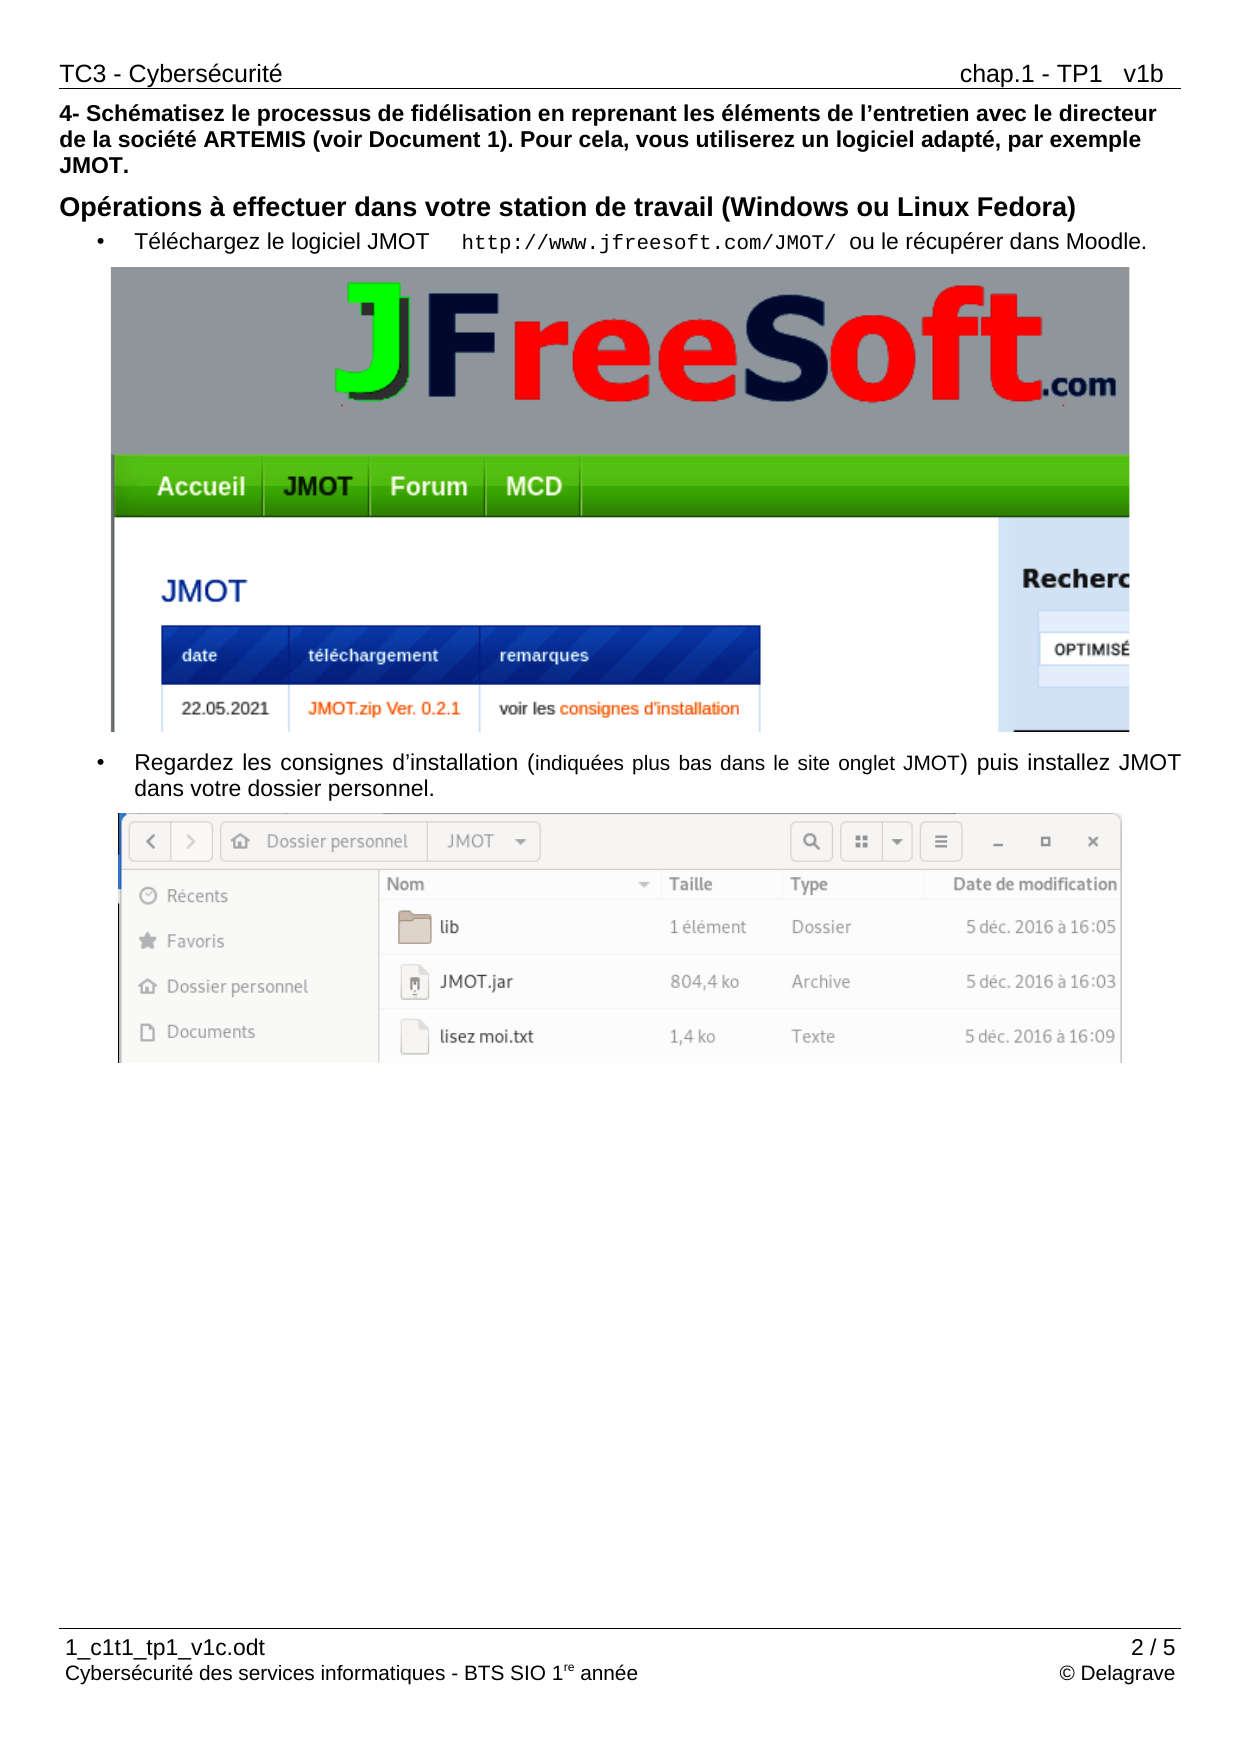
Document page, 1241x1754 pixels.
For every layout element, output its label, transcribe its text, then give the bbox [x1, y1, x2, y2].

picture [118, 813, 1123, 1063]
text Opérations à effectuer dans votre station de travail (Windows ou Linux Fedora) [59, 191, 1181, 222]
list Téléchargez le logiciel JMOT http://www.jfreesoft.com/JMOT/ ou le récupérer dans Moodle. [97, 228, 1181, 255]
list Regardez les consignes d’installation (indiquées plus bas dans le site onglet JMOT) puis installez JMOT dans votre dossier personnel. [97, 267, 1181, 802]
subtitle 4- Schématisez le processus de fidélisation en reprenant les éléments de l’entretien avec le directeur de la société ARTEMIS (voir Document 1). Pour cela, vous utiliserez un logiciel adapté, par exemple JMOT. [59, 100, 1181, 179]
